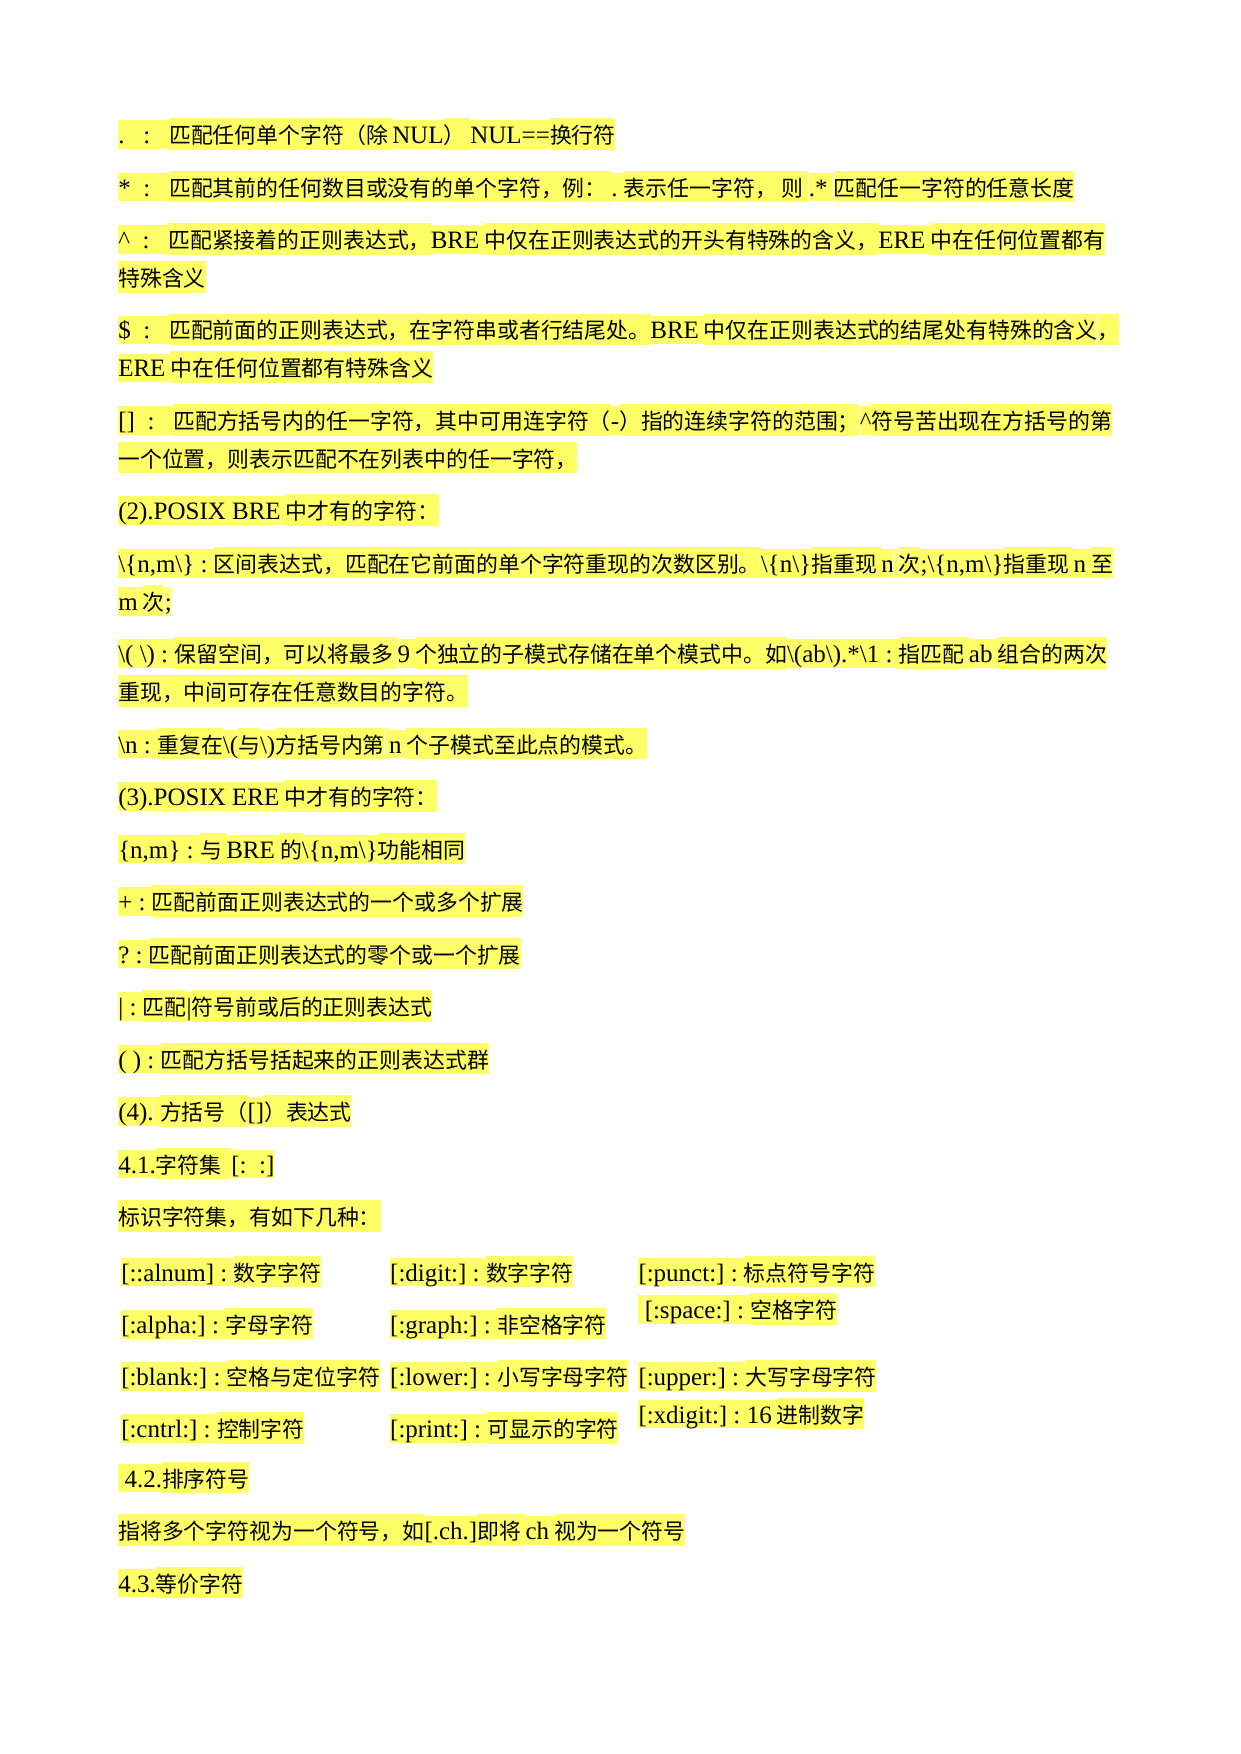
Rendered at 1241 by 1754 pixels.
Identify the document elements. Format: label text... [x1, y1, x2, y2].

text 4.3.等价字符 [118, 1567, 1122, 1598]
text ( ) : 匹配方括号括起来的正则表达式群 [118, 1043, 1122, 1074]
text 指将多个字符视为一个符号，如[.ch.]即将ch视为一个符号 [118, 1514, 1122, 1546]
text (4). 方括号（[]）表达式 [118, 1095, 1122, 1127]
table_cell [:graph:] : 非空格字符 [387, 1290, 635, 1357]
table_header [:punct:] : 标点符号字符 [635, 1253, 890, 1290]
text 4.2.排序符号 [118, 1462, 1122, 1493]
table_cell [:alpha:] : 字母字符 [118, 1290, 387, 1357]
text * : 匹配其前的任何数目或没有的单个字符，例： . 表示任一字符， 则 .* 匹配任一字符的任意长度 [118, 171, 1122, 202]
text \n : 重复在\(与\)方括号内第n个子模式至此点的模式。 [118, 728, 1122, 759]
table_cell [:print:] : 可显示的字符 [387, 1395, 635, 1462]
table_cell [:blank:] : 空格与定位字符 [118, 1357, 387, 1395]
text . : 匹配任何单个字符（除NUL） NUL==换行符 [118, 118, 1122, 150]
text $ : 匹配前面的正则表达式，在字符串或者行结尾处。BRE中仅在正则表达式的结尾处有特殊的含义，ERE中在任何位置都有特殊含义 [118, 313, 1122, 383]
table_header [:digit:] : 数字字符 [387, 1253, 635, 1290]
text (3).POSIX ERE中才有的字符： [118, 780, 1122, 812]
text ^ : 匹配紧接着的正则表达式，BRE中仅在正则表达式的开头有特殊的含义，ERE中在任何位置都有特殊含义 [118, 223, 1122, 293]
table_cell [:lower:] : 小写字母字符 [387, 1357, 635, 1395]
text \( \) : 保留空间，可以将最多9个独立的子模式存储在单个模式中。如\(ab\).*\1 : 指匹配ab组合的两次重现，中间可存在任意数目的字符。 [118, 637, 1122, 707]
text \{n,m\} : 区间表达式，匹配在它前面的单个字符重现的次数区别。\{n\}指重现n次;\{n,m\}指重现n至m次; [118, 547, 1122, 616]
text [] : 匹配方括号内的任一字符，其中可用连字符（-）指的连续字符的范围；^符号苦出现在方括号的第一个位置，则表示匹配不在列表中的任一字符， [118, 404, 1122, 473]
text + : 匹配前面正则表达式的一个或多个扩展 [118, 885, 1122, 917]
table_cell [:xdigit:] : 16进制数字 [635, 1395, 890, 1462]
table_cell [:upper:] : 大写字母字符 [635, 1357, 890, 1395]
text (2).POSIX BRE中才有的字符： [118, 494, 1122, 526]
text 4.1.字符集 [: :] [118, 1148, 1122, 1179]
text | : 匹配|符号前或后的正则表达式 [118, 990, 1122, 1022]
text ? : 匹配前面正则表达式的零个或一个扩展 [118, 938, 1122, 969]
table_header [::alnum] : 数字字符 [118, 1253, 387, 1290]
table_cell [:cntrl:] : 控制字符 [118, 1395, 387, 1462]
text {n,m} : 与BRE的\{n,m\}功能相同 [118, 833, 1122, 864]
text 标识字符集，有如下几种： [118, 1200, 1122, 1232]
table_cell [:space:] : 空格字符 [635, 1290, 890, 1357]
